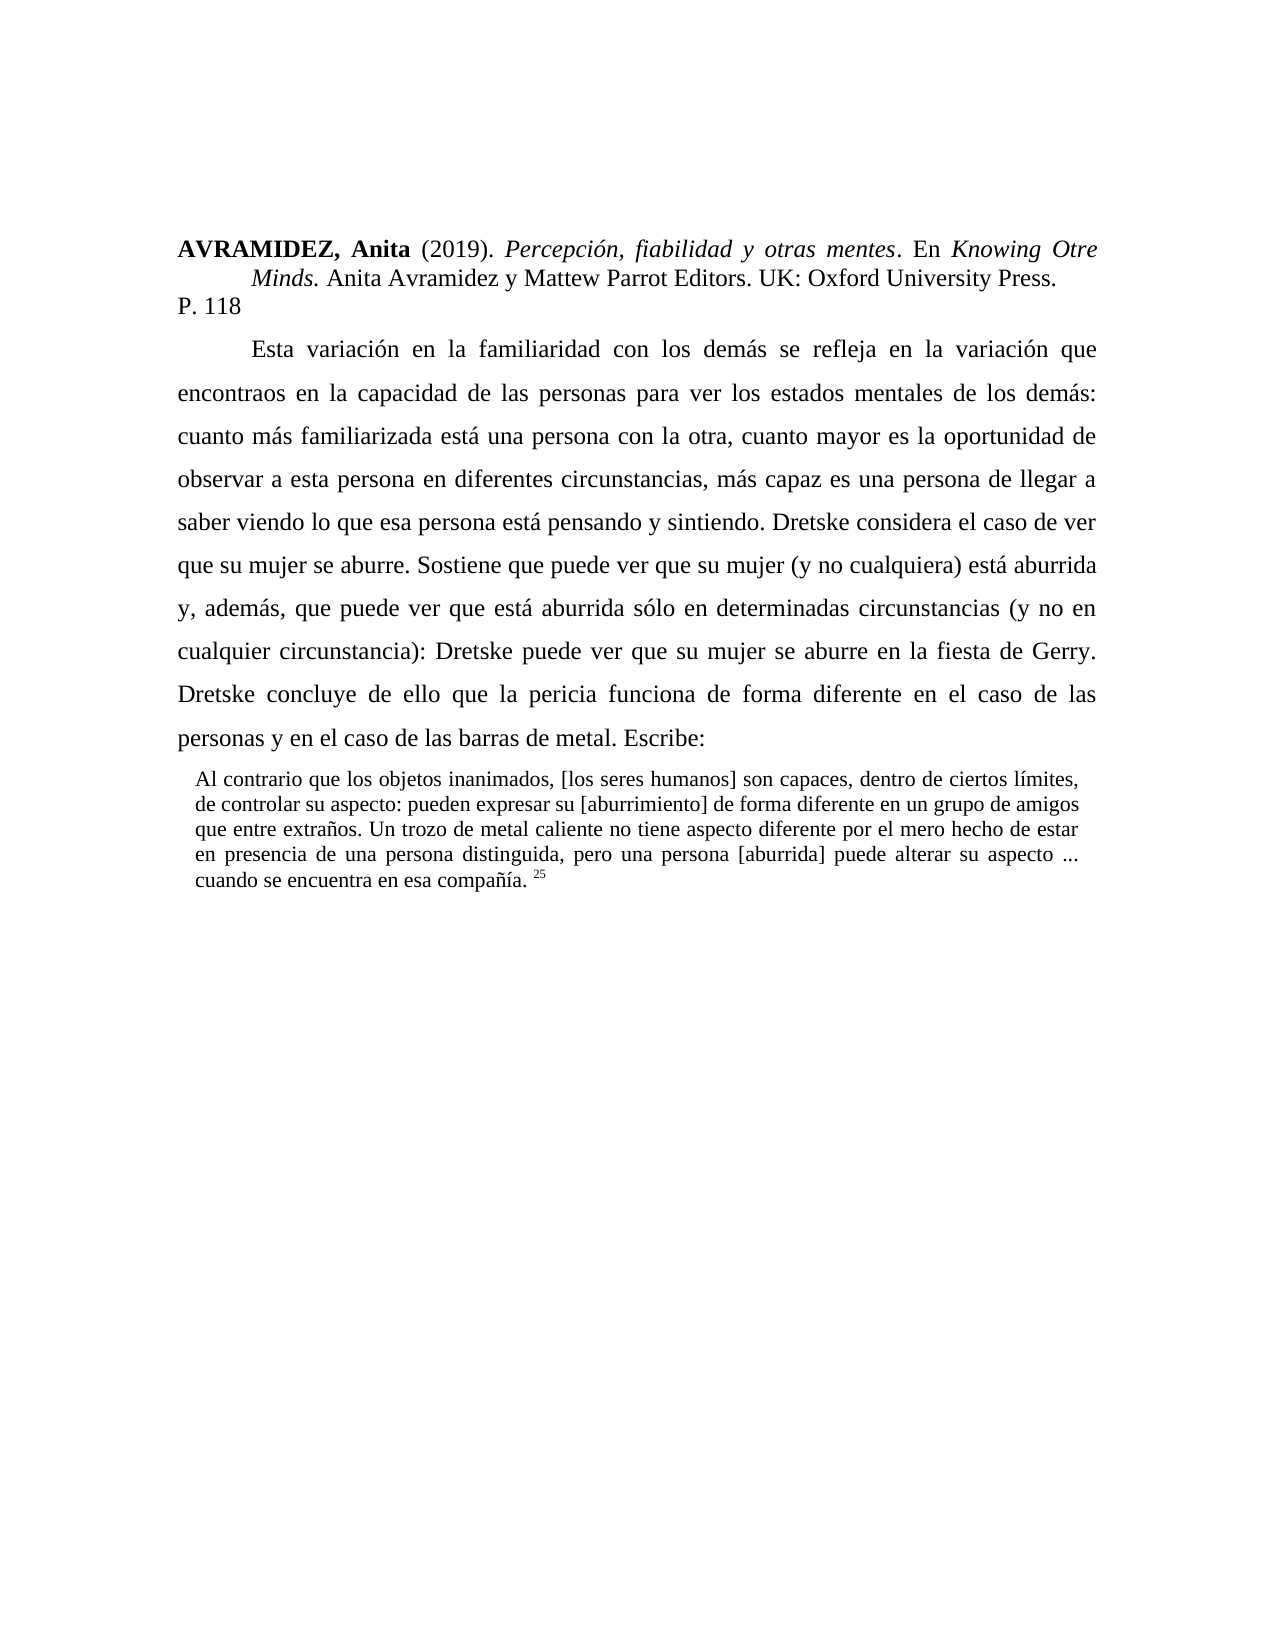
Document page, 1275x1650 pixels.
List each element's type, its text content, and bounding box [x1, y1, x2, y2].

text Esta variación en la familiaridad con los demás se refleja en la variación que encontraos en la capacidad de las personas para ver los estados mentales de los demás: cuanto más familiarizada está una persona con la otra, cuanto mayor es la oportunidad de observar a esta persona en diferentes circunstancias, más capaz es una persona de llegar a saber viendo lo que esa persona está pensando y sintiendo. Dretske considera el caso de ver que su mujer se aburre. Sostiene que puede ver que su mujer (y no cualquiera) está aburrida y, además, que puede ver que está aburrida sólo en determinadas circunstancias (y no en cualquier circunstancia): Dretske puede ver que su mujer se aburre en la fiesta de Gerry. Dretske concluye de ello que la pericia funciona de forma diferente en el caso de las personas y en el caso de las barras de metal. Escribe: [177, 334, 1098, 751]
text P. 118 [177, 291, 1098, 320]
text Al contrario que los objetos inanimados, [los seres humanos] son capaces, dentro de ciertos límites, de controlar su aspecto: pueden expresar su [aburrimiento] de forma diferente en un grupo de amigos que entre extraños. Un trozo de metal caliente no tiene aspecto diferente por el mero hecho de estar en presencia de una persona distinguida, pero una persona [aburrida] puede alterar su aspecto ... cuando se encuentra en esa compañía. 25 [195, 766, 1080, 892]
text AVRAMIDEZ, Anita (2019). Percepción, fiabilidad y otras mentes. En Knowing Otre Minds. Anita Avramidez y Mattew Parrot Editors. UK: Oxford University Press. [177, 234, 1098, 291]
